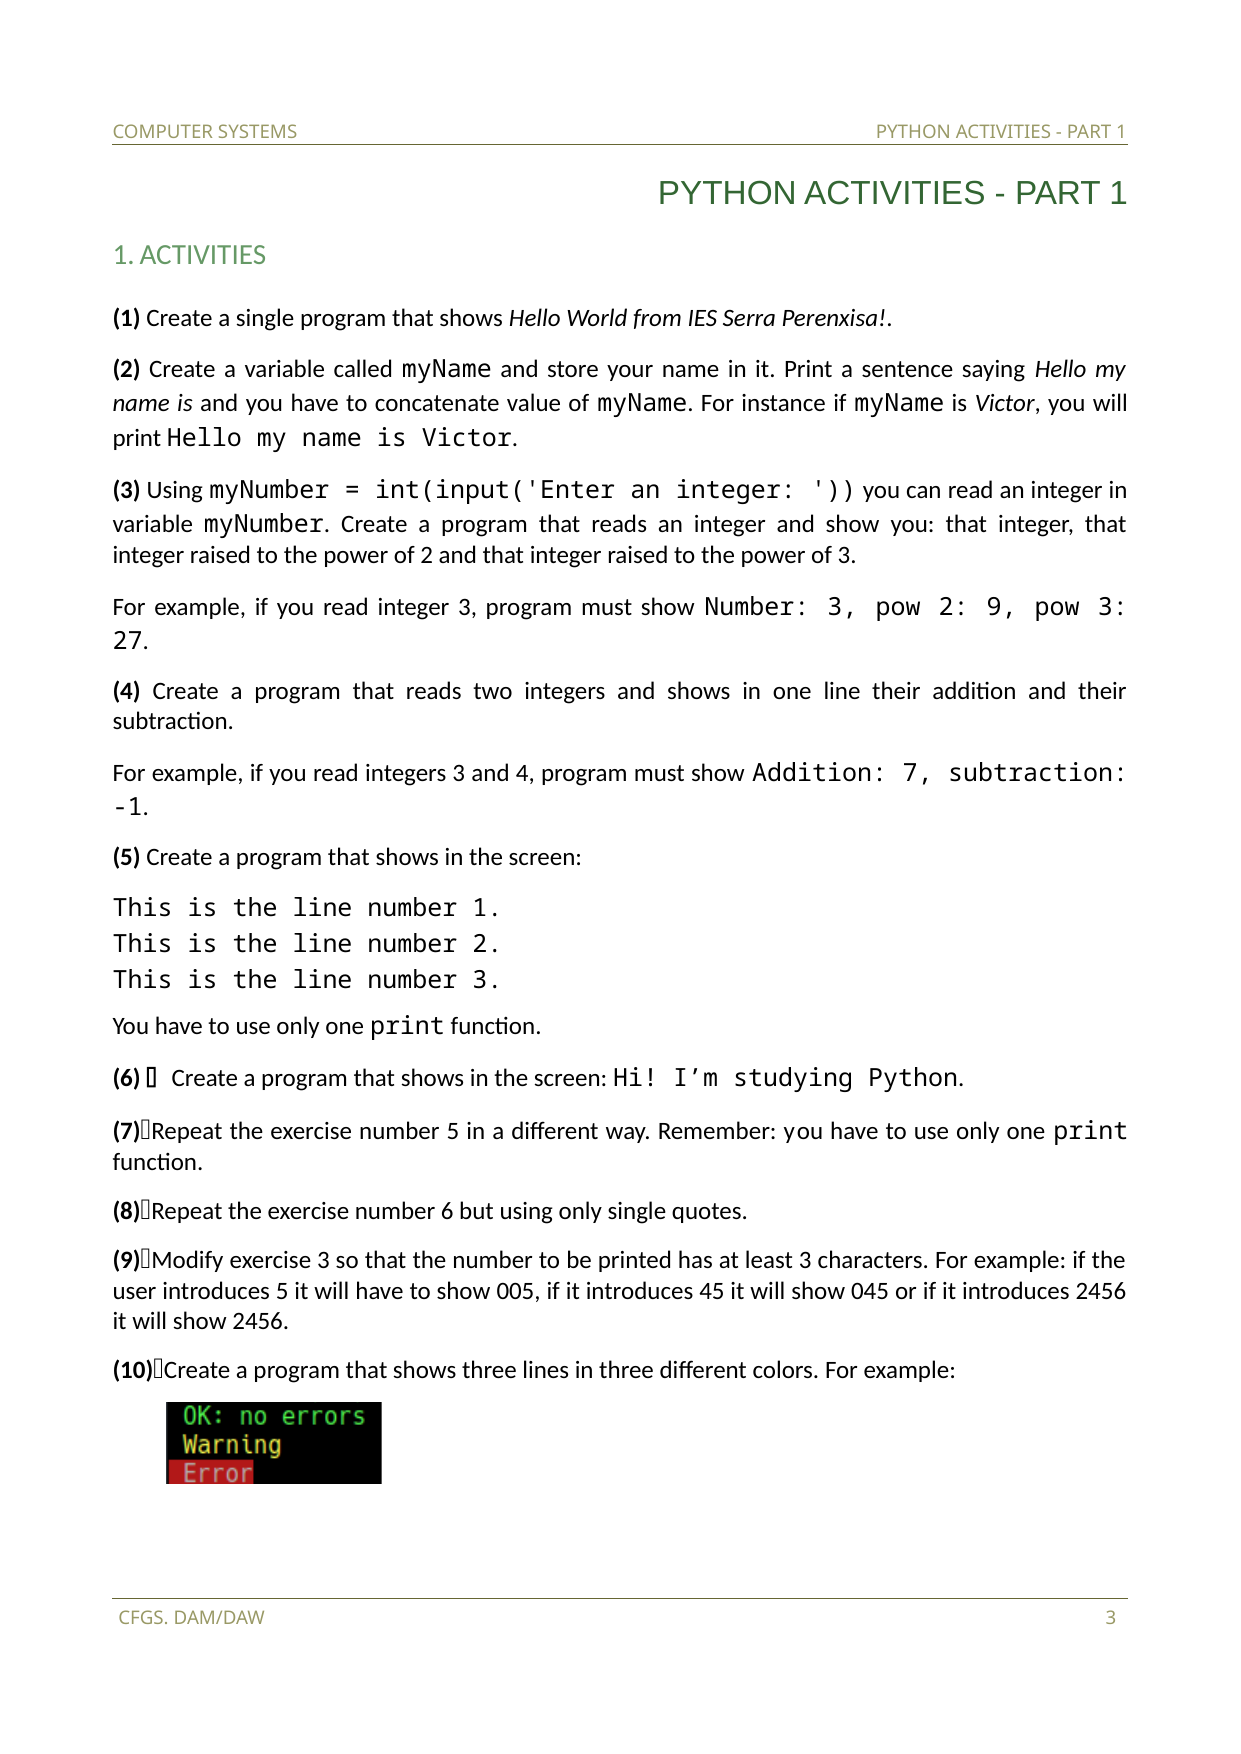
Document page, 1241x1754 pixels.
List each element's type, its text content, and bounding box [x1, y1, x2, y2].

text (10)Create a program that shows three lines in three different colors. For example: [112, 1354, 1128, 1385]
text Python Activities - Part 1 [112, 173, 1128, 212]
text For example, if you read integer 3, program must show Number: 3, pow 2: 9, pow 3: 27. [112, 588, 1128, 657]
text This is the line number 1. [112, 890, 1128, 924]
picture [166, 1402, 382, 1484]
text For example, if you read integers 3 and 4, program must show Addition: 7, subtraction: -1. [112, 754, 1128, 822]
text This is the line number 2. [112, 926, 1128, 960]
text (9)Modify exercise 3 so that the number to be printed has at least 3 characters. For example: if the user introduces 5 it will have to show 005, if it introduces 45 it will show 045 or if it introduces 2456 it will show 2456. [112, 1244, 1128, 1336]
text (5) Create a program that shows in the screen: [112, 841, 1128, 871]
text (8)Repeat the exercise number 6 but using only single quotes. [112, 1195, 1128, 1226]
text (4) Create a program that reads two integers and shows in one line their addition and their subtraction. [112, 675, 1128, 736]
text You have to use only one print function. [112, 1008, 1128, 1042]
text (6)  Create a program that shows in the screen: Hi! I’m studying Python. [112, 1060, 1128, 1094]
text (1) Create a single program that shows Hello World from IES Serra Perenxisa!. [112, 302, 1128, 333]
text This is the line number 3. [112, 962, 1128, 996]
text (2) Create a variable called myName and store your name in it. Print a sentence saying Hello my name is and you have to concatenate value of myName. For instance if myName is Victor, you will print Hello my name is Victor. [112, 351, 1128, 453]
subtitle Activities [112, 236, 1128, 272]
text (3) Using myNumber = int(input('Enter an integer: ')) you can read an integer in variable myNumber. Create a program that reads an integer and show you: that integer, that integer raised to the power of 2 and that integer raised to the power of 3. [112, 472, 1128, 570]
text (7)Repeat the exercise number 5 in a different way. Remember: you have to use only one print function. [112, 1112, 1128, 1177]
